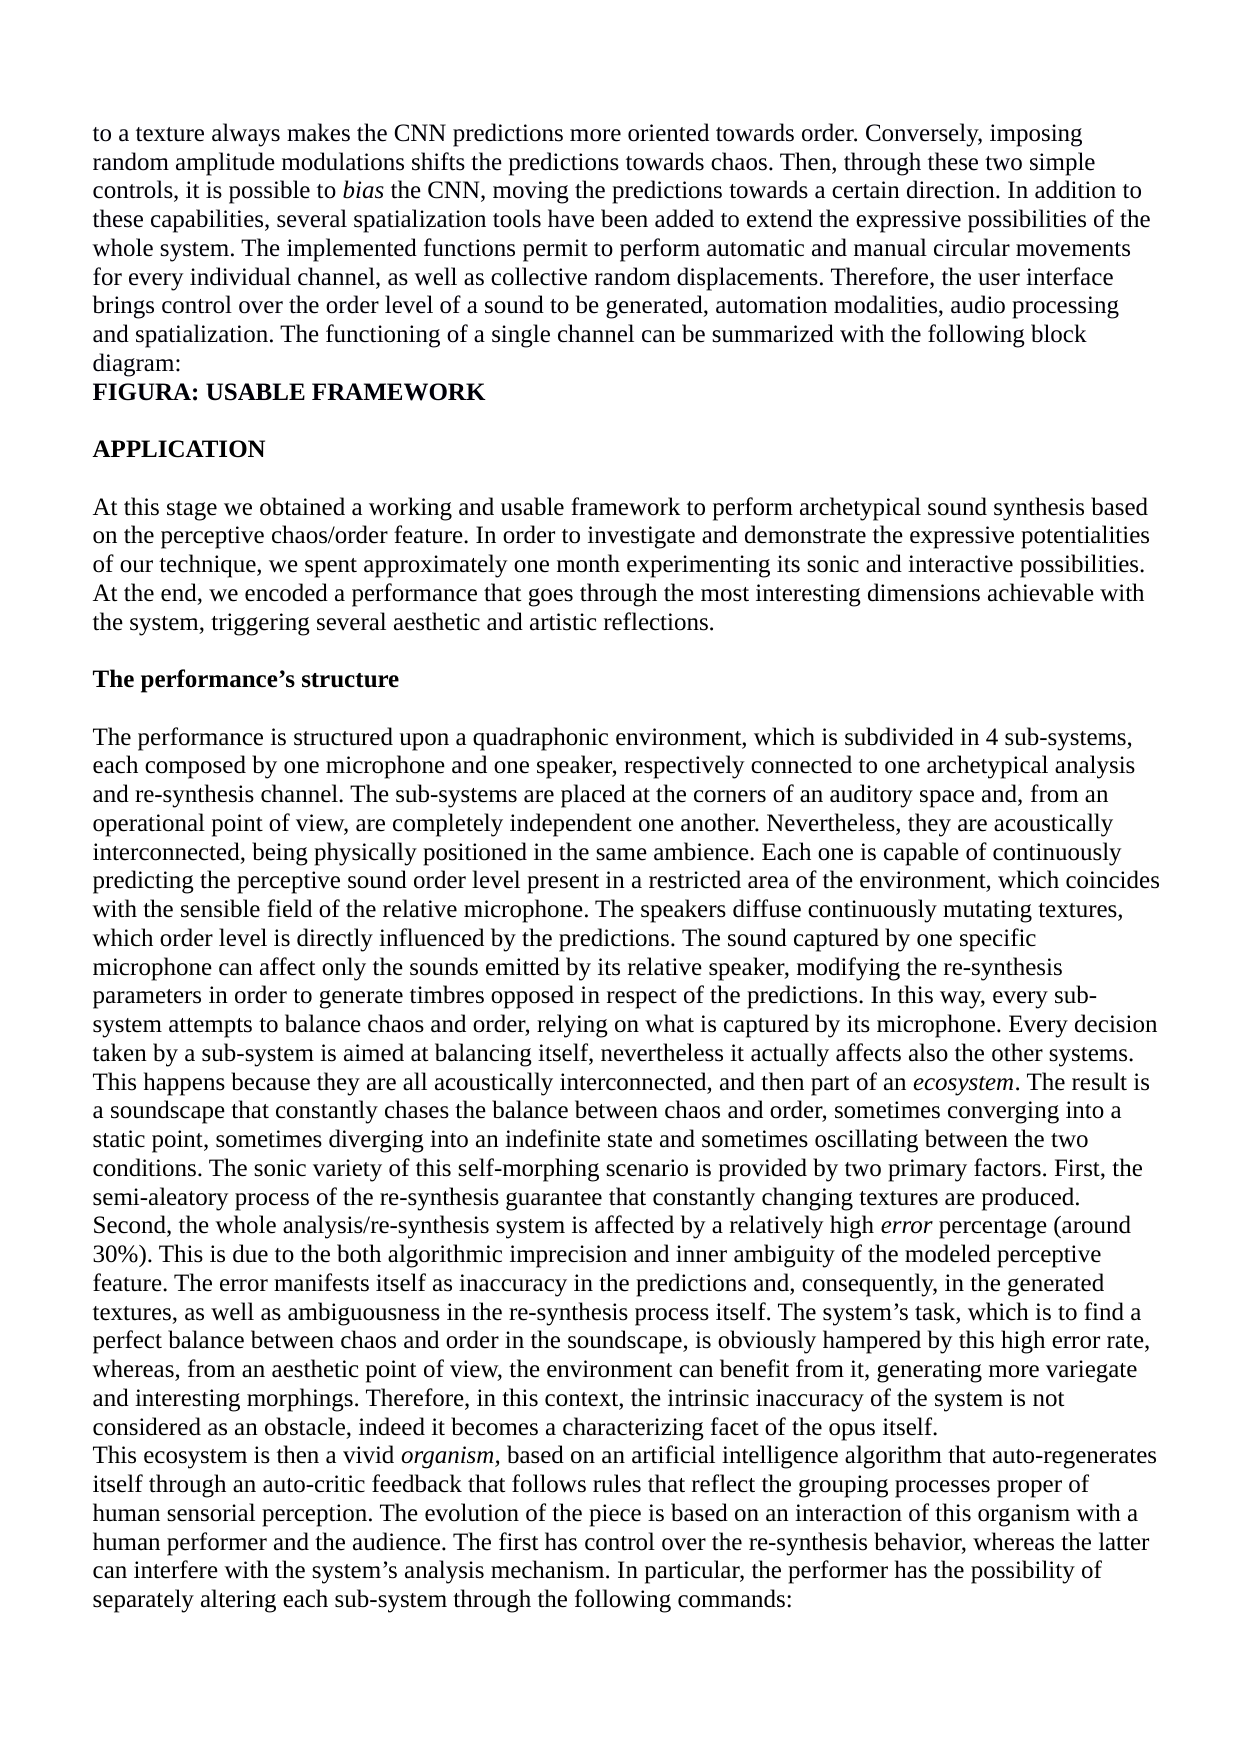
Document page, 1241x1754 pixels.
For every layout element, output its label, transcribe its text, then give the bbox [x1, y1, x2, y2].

text to a texture always makes the CNN predictions more oriented towards order. Conversely, imposing random amplitude modulations shifts the predictions towards chaos. Then, through these two simple controls, it is possible to bias the CNN, moving the predictions towards a certain direction. In addition to these capabilities, several spatialization tools have been added to extend the expressive possibilities of the whole system. The implemented functions permit to perform automatic and manual circular movements for every individual channel, as well as collective random displacements. Therefore, the user interface brings control over the order level of a sound to be generated, automation modalities, audio processing and spatialization. The functioning of a single channel can be summarized with the following block diagram: [92, 118, 1160, 377]
text This ecosystem is then a vivid organism, based on an artificial intelligence algorithm that auto-regenerates itself through an auto-critic feedback that follows rules that reflect the grouping processes proper of human sensorial perception. The evolution of the piece is based on an interaction of this organism with a human performer and the audience. The first has control over the re-synthesis behavior, whereas the latter can interfere with the system’s analysis mechanism. In particular, the performer has the possibility of separately altering each sub-system through the following commands: [92, 1441, 1160, 1613]
text The performance is structured upon a quadraphonic environment, which is subdivided in 4 sub-systems, each composed by one microphone and one speaker, respectively connected to one archetypical analysis and re-synthesis channel. The sub-systems are placed at the corners of an auditory space and, from an operational point of view, are completely independent one another. Nevertheless, they are acoustically interconnected, being physically positioned in the same ambience. Each one is capable of continuously predicting the perceptive sound order level present in a restricted area of the environment, which coincides with the sensible field of the relative microphone. The speakers diffuse continuously mutating textures, which order level is directly influenced by the predictions. The sound captured by one specific microphone can affect only the sounds emitted by its relative speaker, modifying the re-synthesis parameters in order to generate timbres opposed in respect of the predictions. In this way, every sub-system attempts to balance chaos and order, relying on what is captured by its microphone. Every decision taken by a sub-system is aimed at balancing itself, nevertheless it actually affects also the other systems. This happens because they are all acoustically interconnected, and then part of an ecosystem. The result is a soundscape that constantly chases the balance between chaos and order, sometimes converging into a static point, sometimes diverging into an indefinite state and sometimes oscillating between the two conditions. The sonic variety of this self-morphing scenario is provided by two primary factors. First, the semi-aleatory process of the re-synthesis guarantee that constantly changing textures are produced. Second, the whole analysis/re-synthesis system is affected by a relatively high error percentage (around 30%). This is due to the both algorithmic imprecision and inner ambiguity of the modeled perceptive feature. The error manifests itself as inaccuracy in the predictions and, consequently, in the generated textures, as well as ambiguousness in the re-synthesis process itself. The system’s task, which is to find a perfect balance between chaos and order in the soundscape, is obviously hampered by this high error rate, whereas, from an aesthetic point of view, the environment can benefit from it, generating more variegate and interesting morphings. Therefore, in this context, the intrinsic inaccuracy of the system is not considered as an obstacle, indeed it becomes a characterizing facet of the opus itself. [92, 722, 1160, 1441]
text FIGURA: USABLE FRAMEWORK [92, 377, 1160, 406]
text APPLICATION [92, 434, 1160, 463]
text At this stage we obtained a working and usable framework to perform archetypical sound synthesis based on the perceptive chaos/order feature. In order to investigate and demonstrate the expressive potentialities of our technique, we spent approximately one month experimenting its sonic and interactive possibilities. At the end, we encoded a performance that goes through the most interesting dimensions achievable with the system, triggering several aesthetic and artistic reflections. [92, 492, 1160, 636]
text The performance’s structure [92, 664, 1160, 693]
